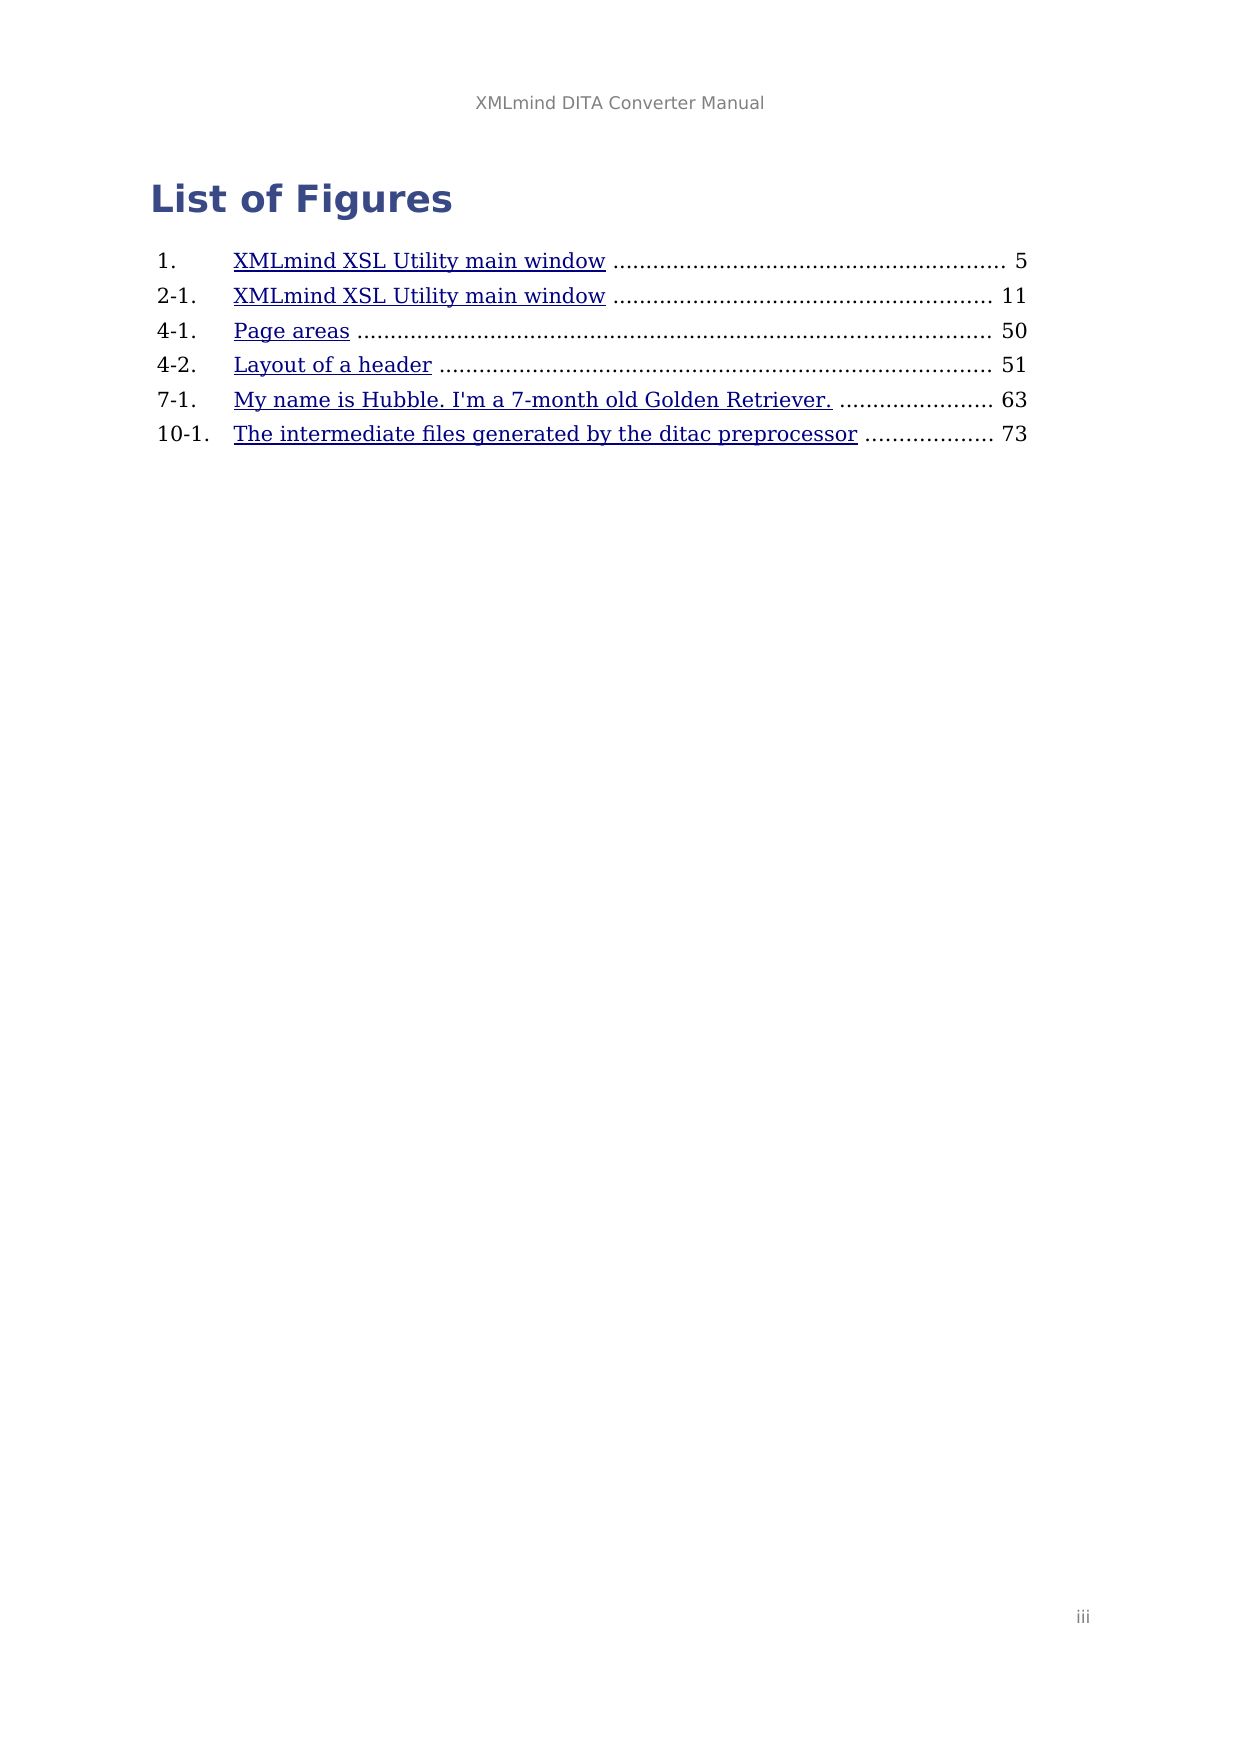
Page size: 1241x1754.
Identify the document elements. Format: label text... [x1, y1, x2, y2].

text 2-1. XMLmind XSL Utility main window 0 [150, 281, 1090, 308]
text 4-2. Layout of a header 0 [150, 350, 1090, 378]
text 1. XMLmind XSL Utility main window 0 [150, 246, 1090, 274]
text 7-1. My name is Hubble. I'm a 7-month old Golden Retriever. 0 [150, 384, 1090, 412]
text 4-1. Page areas 0 [150, 315, 1090, 343]
text 10-1. The intermediate files generated by the ditac preprocessor 0 [150, 419, 1090, 447]
subtitle List of Figures [150, 178, 1090, 221]
